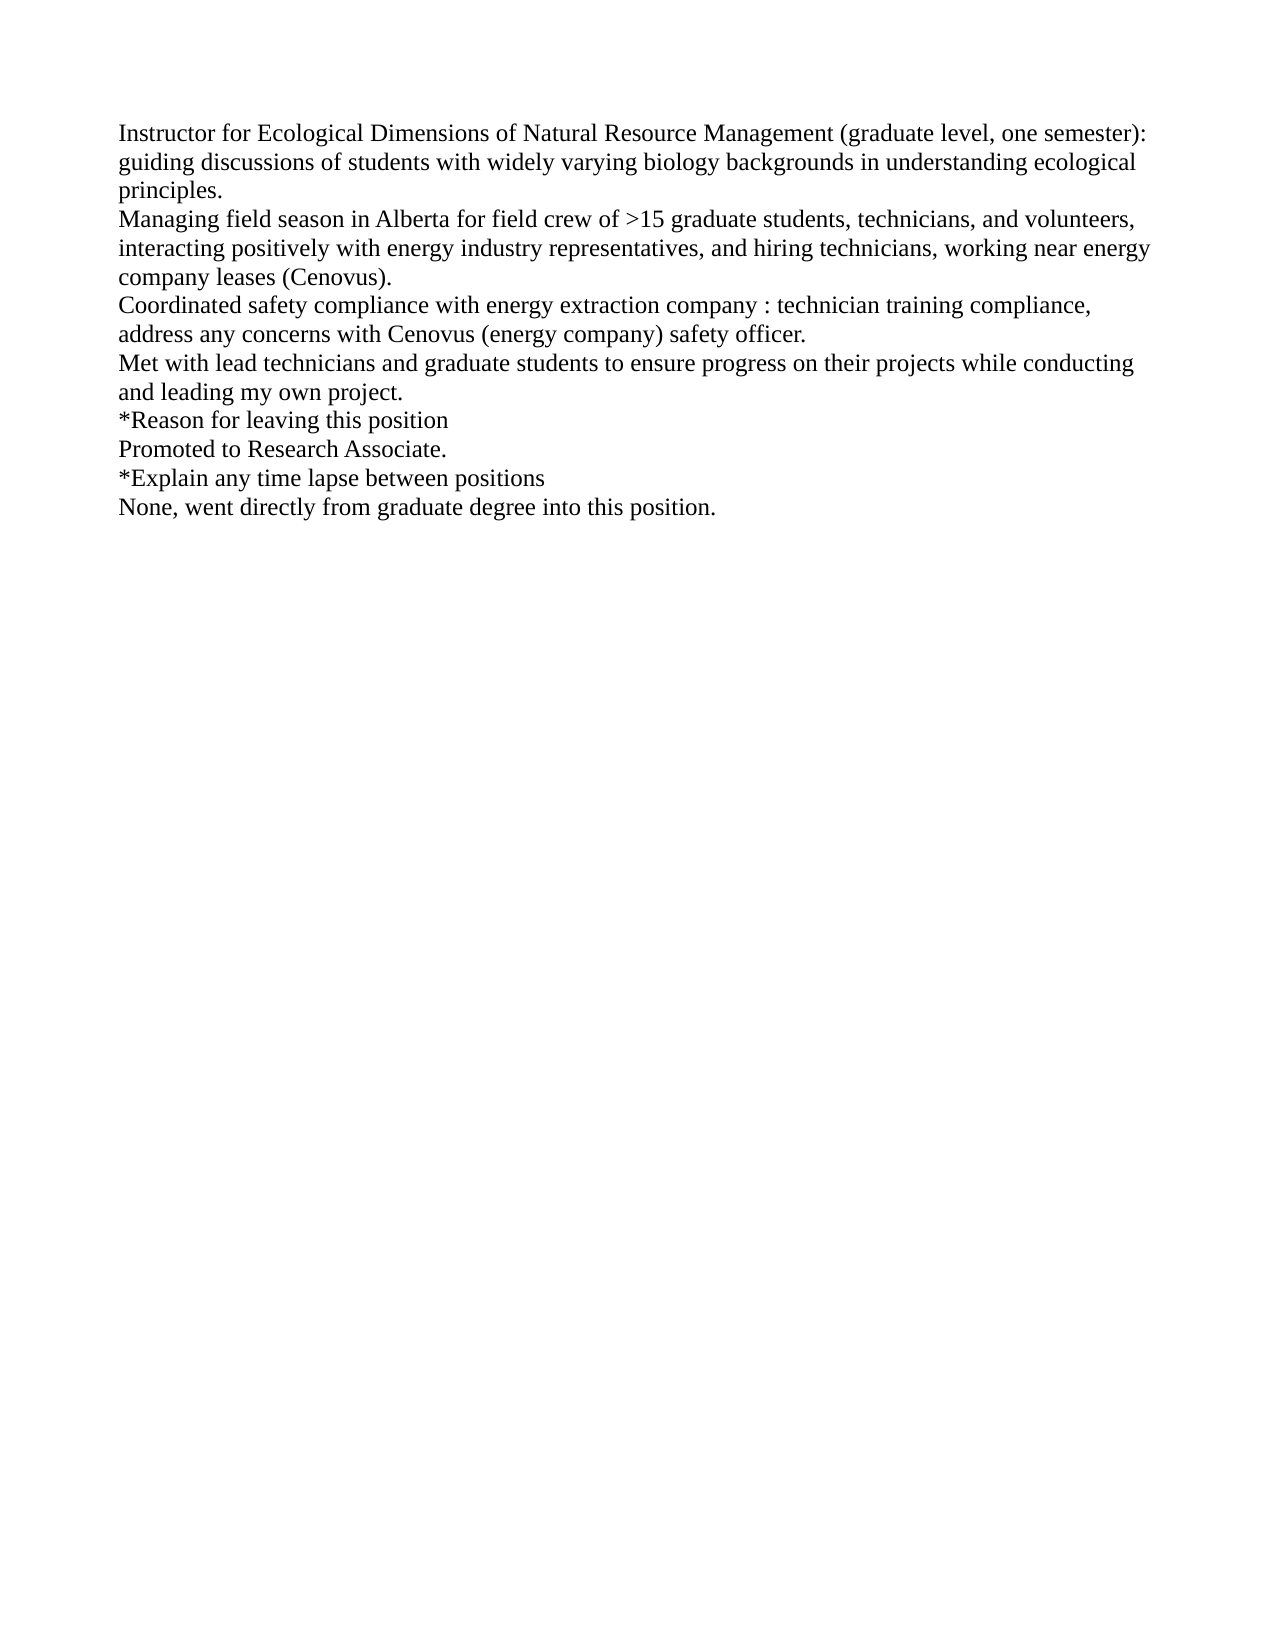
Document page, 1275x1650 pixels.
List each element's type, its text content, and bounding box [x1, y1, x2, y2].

text None, went directly from graduate degree into this position. [118, 492, 1157, 521]
text Managing field season in Alberta for field crew of >15 graduate students, technicians, and volunteers, interacting positively with energy industry representatives, and hiring technicians, working near energy company leases (Cenovus). [118, 204, 1157, 291]
text Promoted to Research Associate. [118, 434, 1157, 463]
text *Reason for leaving this position [118, 406, 1157, 434]
text Met with lead technicians and graduate students to ensure progress on their projects while conducting and leading my own project. [118, 348, 1157, 406]
text *Explain any time lapse between positions [118, 463, 1157, 492]
text Coordinated safety compliance with energy extraction company : technician training compliance, address any concerns with Cenovus (energy company) safety officer. [118, 291, 1157, 348]
text Instructor for Ecological Dimensions of Natural Resource Management (graduate level, one semester): guiding discussions of students with widely varying biology backgrounds in understanding ecological principles. [118, 118, 1157, 204]
